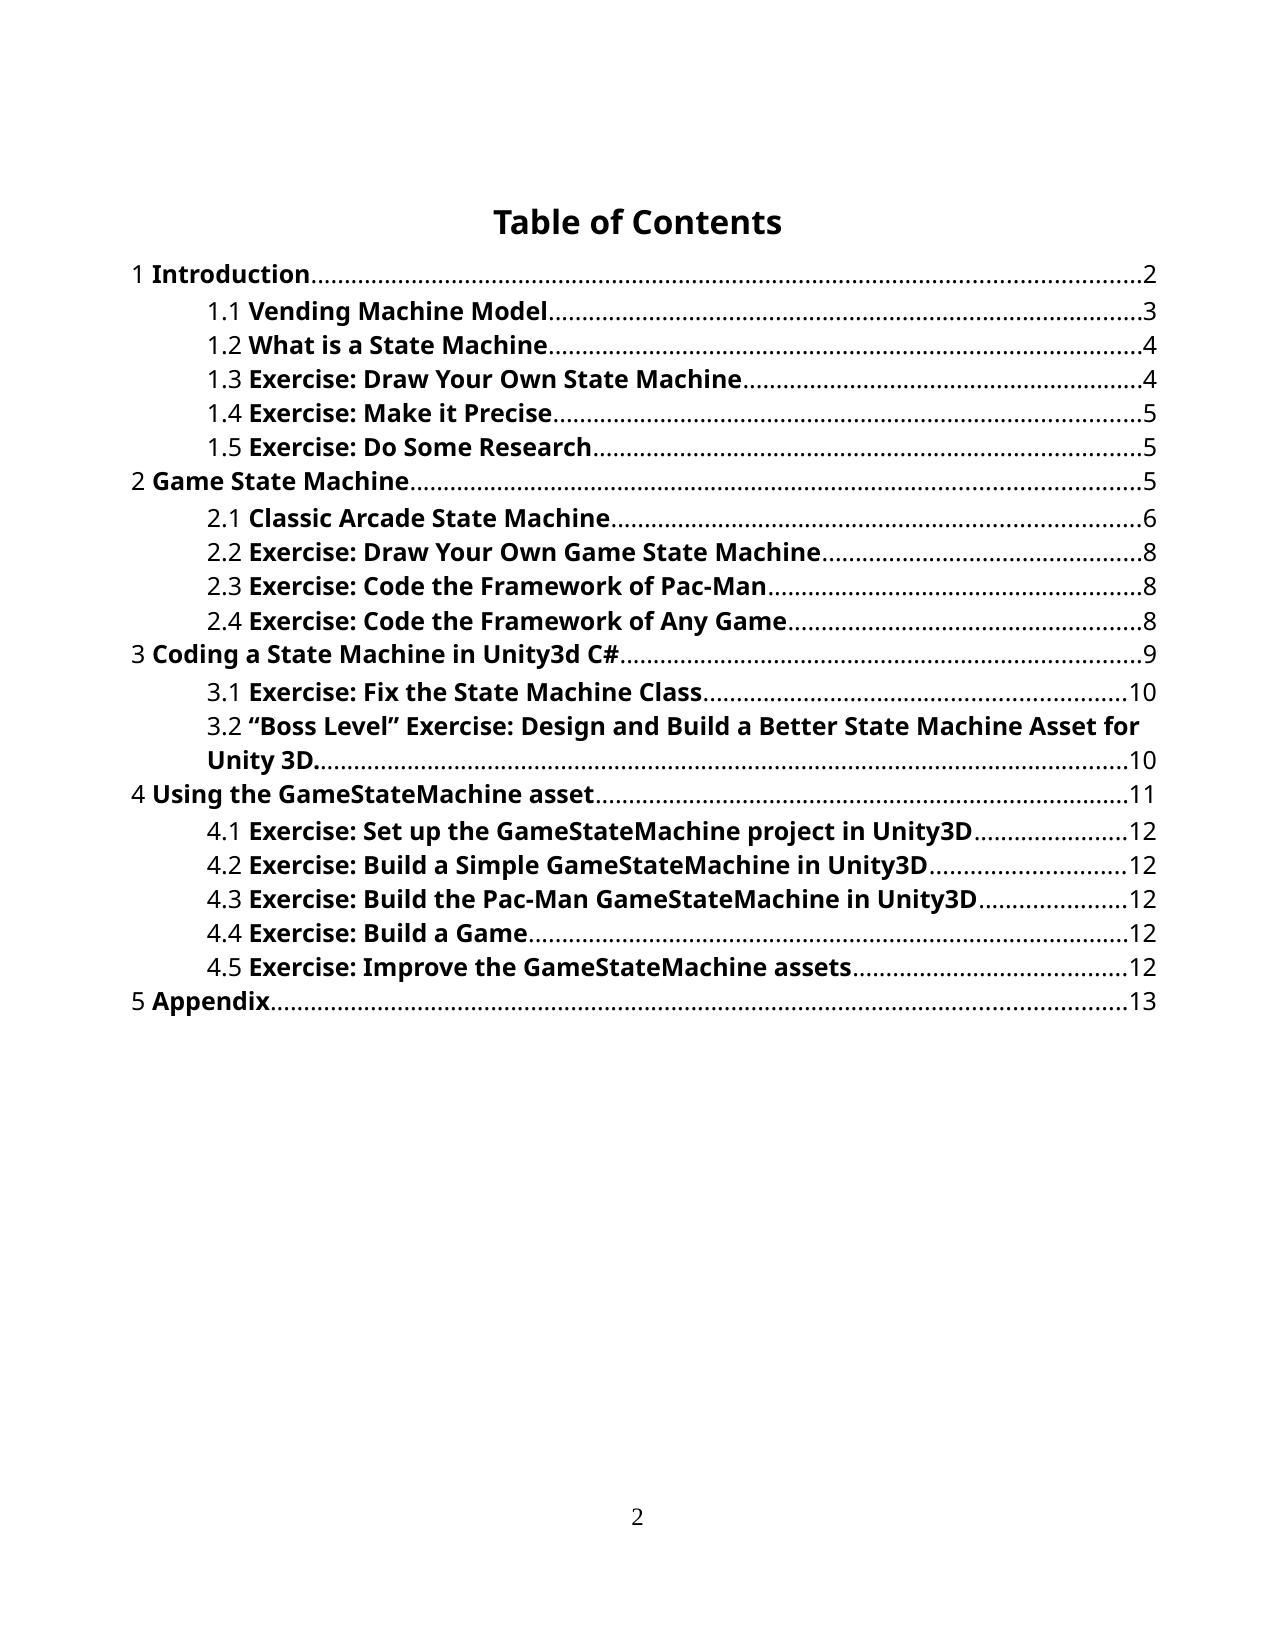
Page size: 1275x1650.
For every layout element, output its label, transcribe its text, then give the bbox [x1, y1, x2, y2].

text 1.1 Vending Machine Model 3 [207, 293, 1157, 328]
text 2 Game State Machine 5 [118, 464, 1157, 498]
text 4.3 Exercise: Build the Pac-Man GameStateMachine in Unity3D 12 [207, 882, 1157, 916]
text 4 Using the GameStateMachine asset 11 [118, 776, 1157, 811]
text 3.2 “Boss Level” Exercise: Design and Build a Better State Machine Asset for Unity 3D. 10 [207, 708, 1157, 776]
text 3.1 Exercise: Fix the State Machine Class 10 [207, 674, 1157, 708]
text 1.5 Exercise: Do Some Research 5 [207, 430, 1157, 464]
text 4.4 Exercise: Build a Game 12 [207, 916, 1157, 950]
text 2.3 Exercise: Code the Framework of Pac-Man 8 [207, 569, 1157, 603]
text 3 Coding a State Machine in Unity3d C# 9 [118, 637, 1157, 671]
text 5 Appendix 13 [118, 984, 1157, 1018]
text 4.2 Exercise: Build a Simple GameStateMachine in Unity3D 12 [207, 848, 1157, 882]
text 1 Introduction 2 [118, 256, 1157, 291]
text 4.1 Exercise: Set up the GameStateMachine project in Unity3D 12 [207, 813, 1157, 848]
text 2.4 Exercise: Code the Framework of Any Game 8 [207, 603, 1157, 637]
text 4.5 Exercise: Improve the GameStateMachine assets 12 [207, 950, 1157, 984]
text 2.2 Exercise: Draw Your Own Game State Machine 8 [207, 535, 1157, 569]
text 1.3 Exercise: Draw Your Own State Machine 4 [207, 362, 1157, 396]
text 2.1 Classic Arcade State Machine 6 [207, 501, 1157, 535]
subtitle Table of Contents [118, 198, 1157, 244]
text 1.2 What is a State Machine 4 [207, 328, 1157, 362]
text 1.4 Exercise: Make it Precise 5 [207, 396, 1157, 430]
